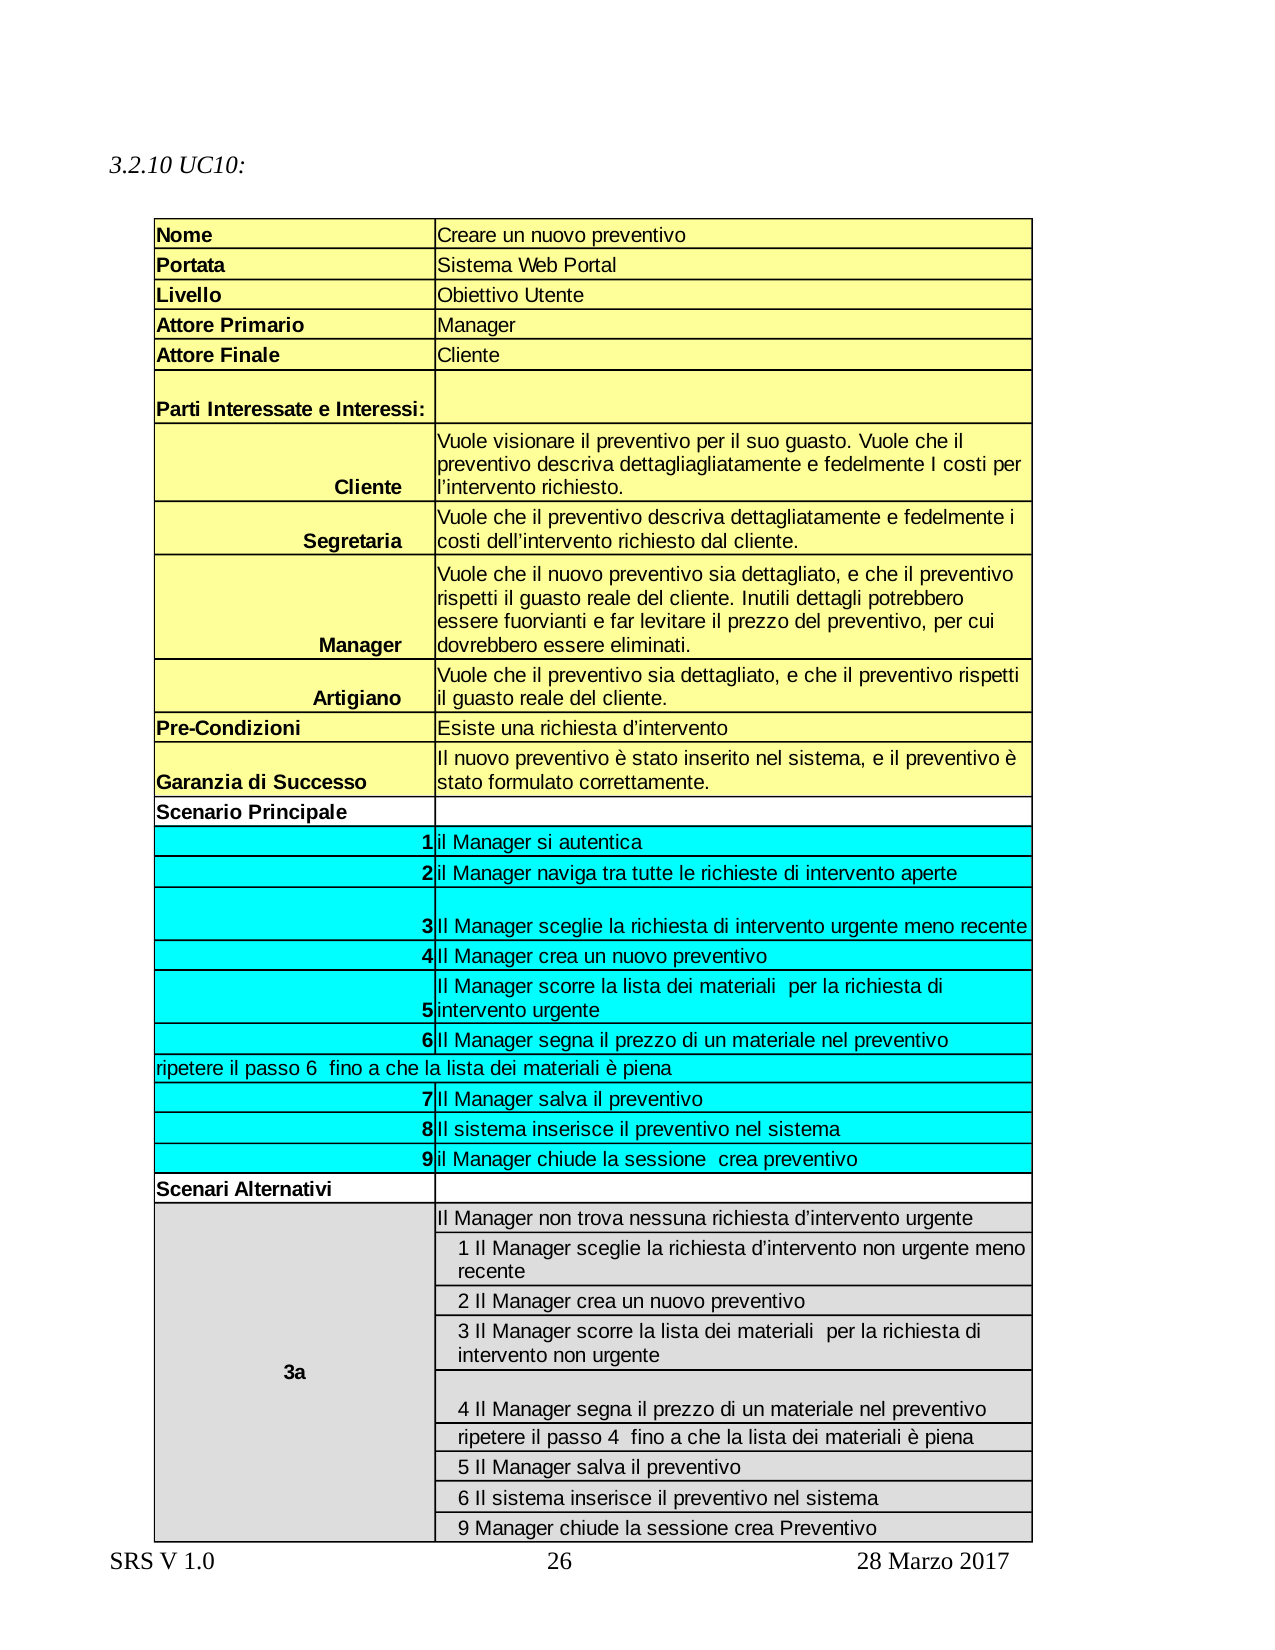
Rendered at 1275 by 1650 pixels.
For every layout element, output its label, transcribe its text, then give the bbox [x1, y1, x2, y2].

subtitle 3.2.10 UC10: [109, 150, 1162, 179]
